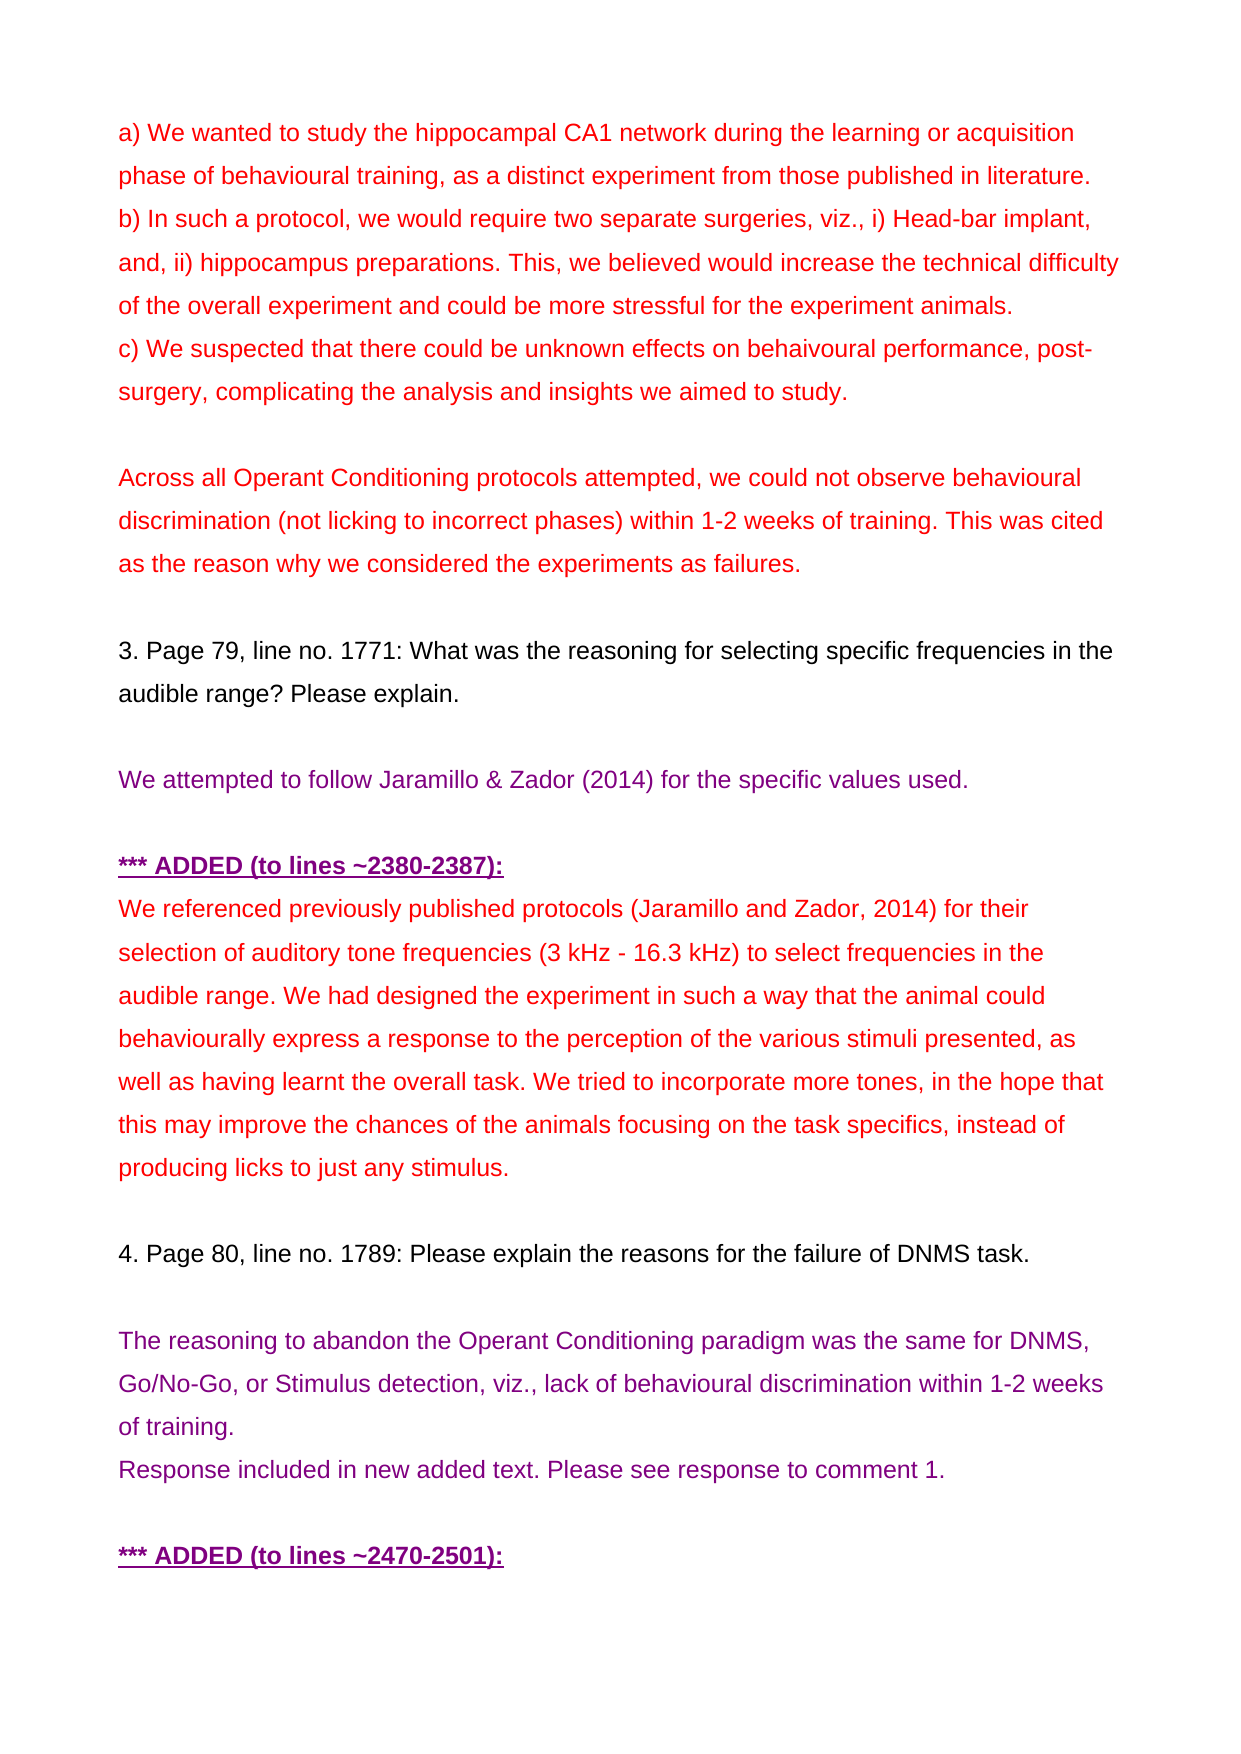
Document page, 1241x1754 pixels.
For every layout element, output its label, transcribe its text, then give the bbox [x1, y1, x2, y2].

text 4. Page 80, line no. 1789: Please explain the reasons for the failure of DNMS task. [118, 1239, 1122, 1268]
text c) We suspected that there could be unknown effects on behaivoural performance, post-surgery, complicating the analysis and insights we aimed to study. [118, 334, 1122, 406]
text b) In such a protocol, we would require two separate surgeries, viz., i) Head-bar implant, and, ii) hippocampus preparations. This, we believed would increase the technical difficulty of the overall experiment and could be more stressful for the experiment animals. [118, 204, 1122, 319]
text We referenced previously published protocols (Jaramillo and Zador, 2014) for their selection of auditory tone frequencies (3 kHz - 16.3 kHz) to select frequencies in the audible range. We had designed the experiment in such a way that the animal could behaviourally express a response to the perception of the various stimuli presented, as well as having learnt the overall task. We tried to incorporate more tones, in the hope that this may improve the chances of the animals focusing on the task specifics, instead of producing licks to just any stimulus. [118, 894, 1122, 1182]
text Response included in new added text. Please see response to comment 1. [118, 1455, 1122, 1484]
text *** ADDED (to lines ~2380-2387): [118, 851, 1122, 880]
text 3. Page 79, line no. 1771: What was the reasoning for selecting specific frequencies in the [118, 636, 1122, 664]
text The reasoning to abandon the Operant Conditioning paradigm was the same for DNMS, Go/No-Go, or Stimulus detection, viz., lack of behavioural discrimination within 1-2 weeks of training. [118, 1326, 1122, 1441]
text We attempted to follow Jaramillo & Zador (2014) for the specific values used. [118, 765, 1122, 794]
text *** ADDED (to lines ~2470-2501): [118, 1541, 1122, 1570]
text audible range? Please explain. [118, 679, 1122, 707]
text Across all Operant Conditioning protocols attempted, we could not observe behavioural discrimination (not licking to incorrect phases) within 1-2 weeks of training. This was cited as the reason why we considered the experiments as failures. [118, 463, 1122, 578]
text a) We wanted to study the hippocampal CA1 network during the learning or acquisition phase of behavioural training, as a distinct experiment from those published in literature. [118, 118, 1122, 190]
